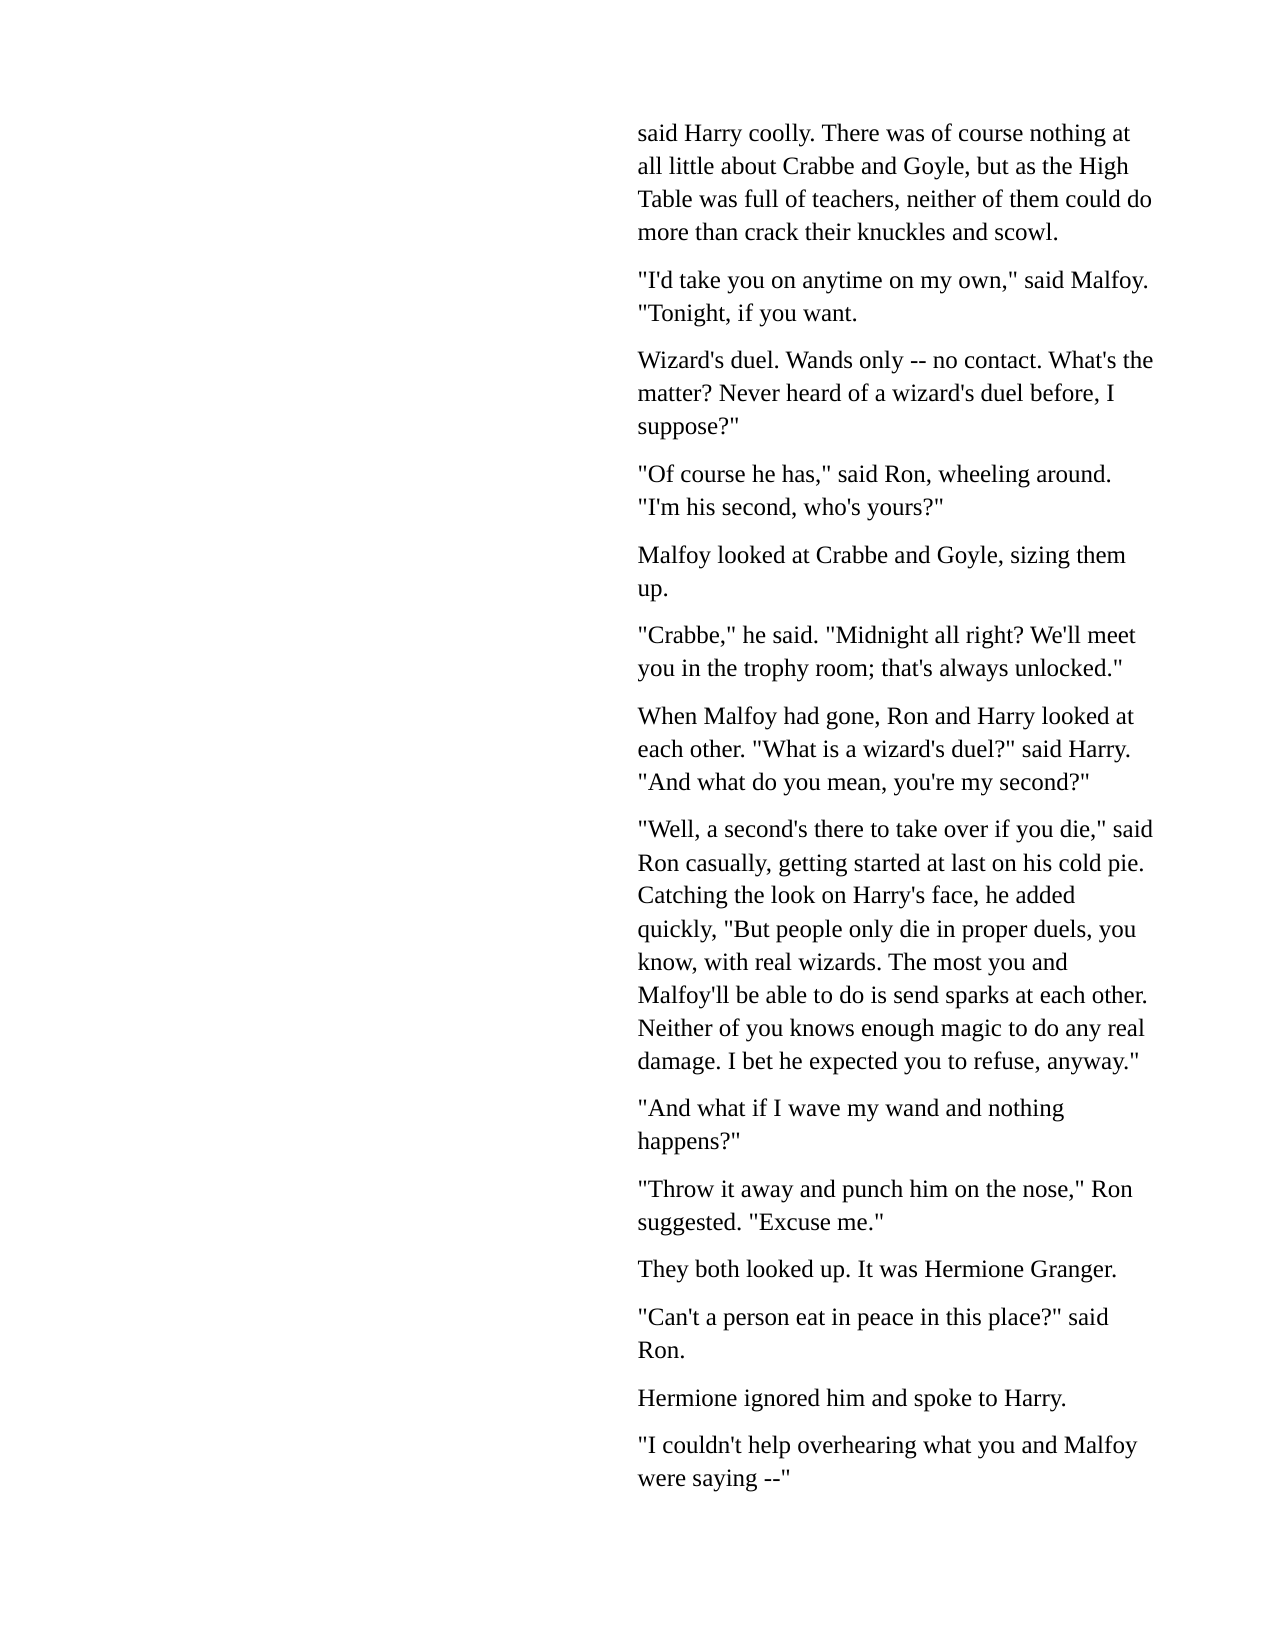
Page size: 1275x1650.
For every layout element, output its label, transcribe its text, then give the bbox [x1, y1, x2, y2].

table_cell [118, 540, 637, 620]
table_cell "And what if I wave my wand and nothing happens?" [638, 1093, 1157, 1174]
table_cell "Crabbe," he said. "Midnight all right? We'll meet you in the trophy room; that's always unlocked." [638, 620, 1157, 701]
table_cell [118, 1255, 637, 1302]
table_cell "Of course he has," said Ron, wheeling around. "I'm his second, who's yours?" [638, 459, 1157, 540]
table_cell [118, 815, 637, 1093]
table_cell Malfoy looked at Crabbe and Goyle, sizing them up. [638, 540, 1157, 620]
table_cell Hermione ignored him and spoke to Harry. [638, 1383, 1157, 1430]
table_cell [118, 1174, 637, 1254]
table_cell Wizard's duel. Wands only -- no contact. What's the matter? Never heard of a wizard's duel before, I suppose?" [638, 345, 1157, 459]
table_cell said Harry coolly. There was of course nothing at all little about Crabbe and Goyle, but as the High Table was full of teachers, neither of them could do more than crack their knuckles and scowl. [638, 118, 1157, 265]
table_cell "Can't a person eat in peace in this place?" said Ron. [638, 1302, 1157, 1383]
table_cell [118, 265, 637, 345]
table_cell "I'd take you on anytime on my own," said Malfoy. "Tonight, if you want. [638, 265, 1157, 345]
table_cell "I couldn't help overhearing what you and Malfoy were saying --" [638, 1430, 1157, 1511]
table_cell [118, 701, 637, 814]
table_cell "Well, a second's there to take over if you die," said Ron casually, getting started at last on his cold pie. Catching the look on Harry's face, he added quickly, "But people only die in proper duels, you know, with real wizards. The most you and Malfoy'll be able to do is send sparks at each other. Neither of you knows enough magic to do any real damage. I bet he expected you to refuse, anyway." [638, 815, 1157, 1093]
table_cell [118, 459, 637, 540]
table_cell When Malfoy had gone, Ron and Harry looked at each other. "What is a wizard's duel?" said Harry. "And what do you mean, you're my second?" [638, 701, 1157, 814]
table_cell [118, 1430, 637, 1511]
table_cell [118, 1093, 637, 1174]
table_cell [118, 345, 637, 459]
table_cell [118, 1302, 637, 1383]
table_cell [118, 620, 637, 701]
table_cell [118, 1383, 637, 1430]
table_cell [118, 118, 637, 265]
table_cell They both looked up. It was Hermione Granger. [638, 1255, 1157, 1302]
table_cell "Throw it away and punch him on the nose," Ron suggested. "Excuse me." [638, 1174, 1157, 1254]
